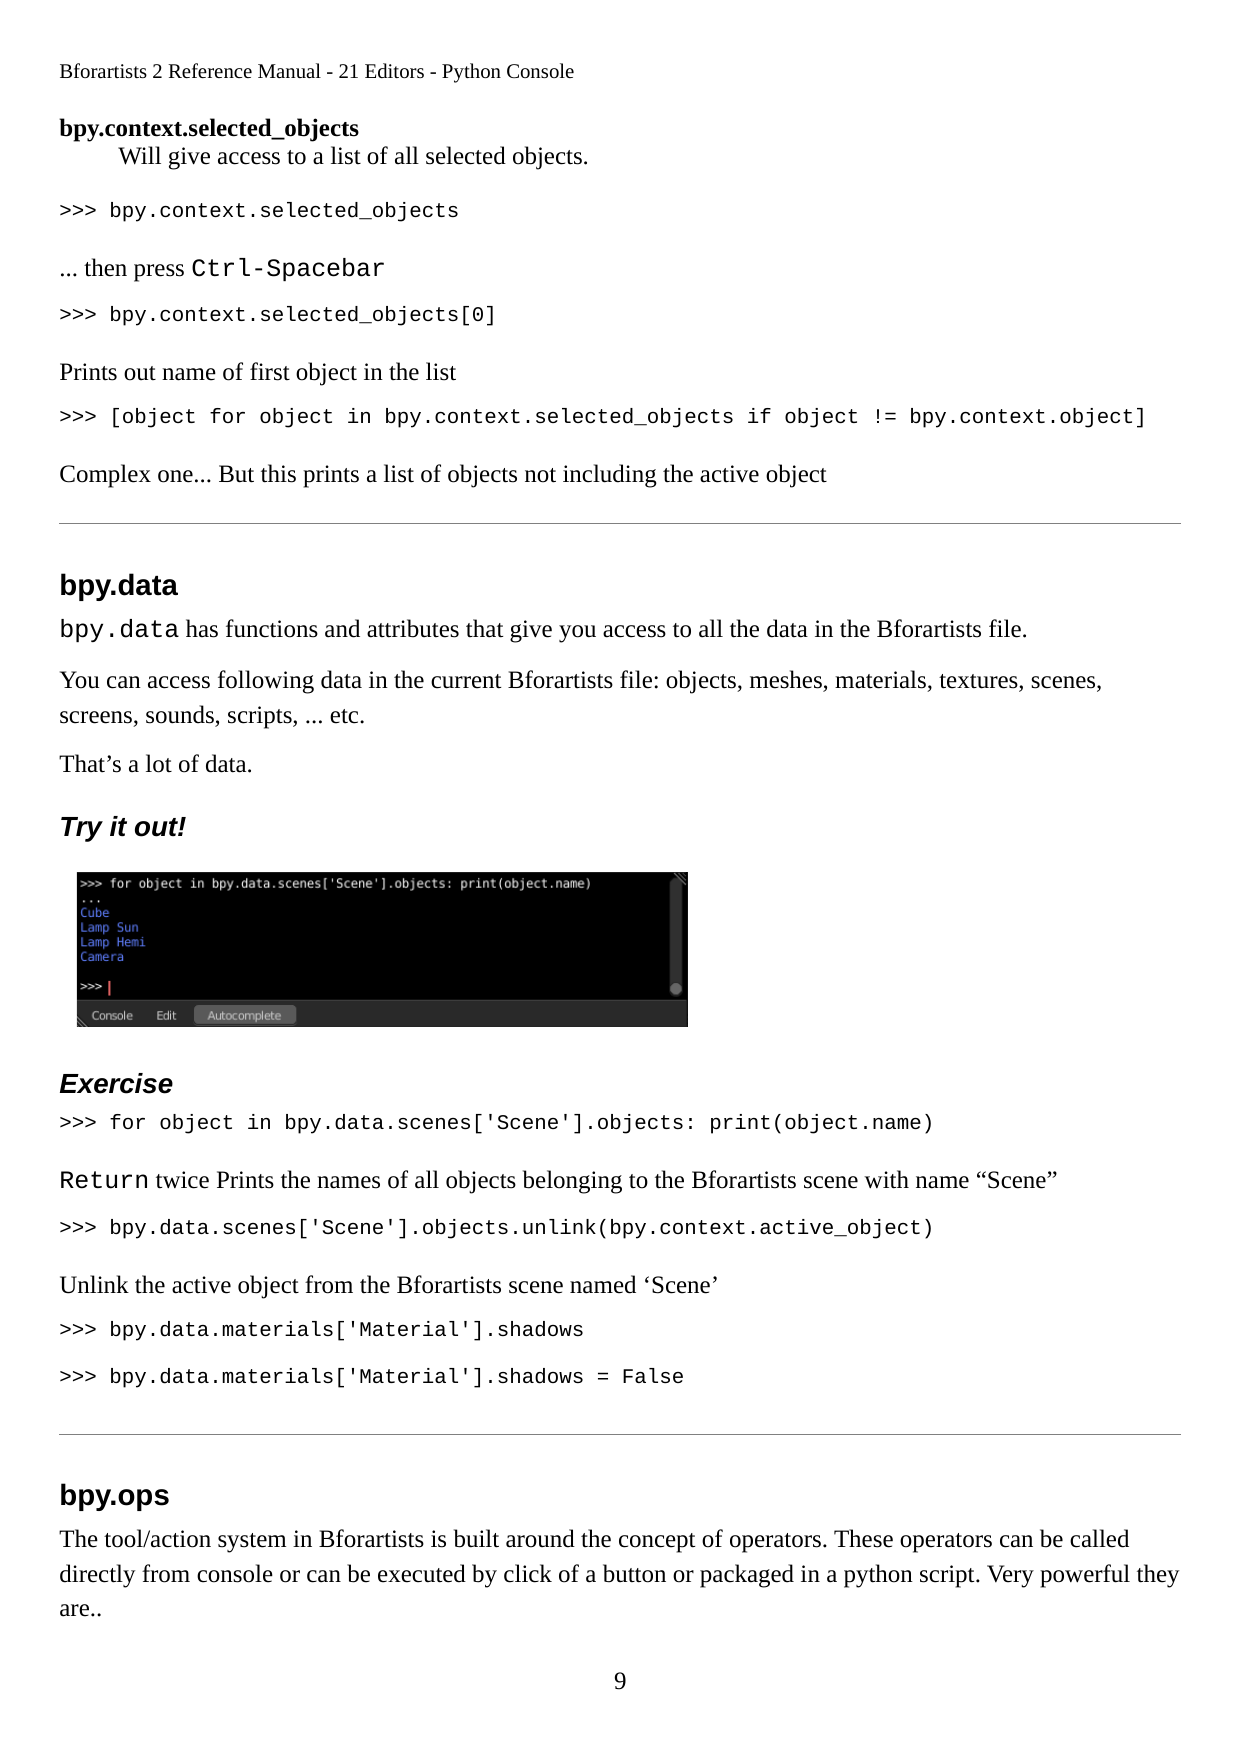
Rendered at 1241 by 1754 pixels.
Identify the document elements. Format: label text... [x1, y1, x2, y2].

text >>> [object for object in bpy.context.selected_objects if object != bpy.context.object] [59, 406, 1181, 430]
subtitle Try it out! [59, 810, 1181, 842]
text >>> bpy.data.materials['Material'].shadows [59, 1319, 1181, 1343]
text >>> bpy.context.selected_objects [59, 199, 1181, 223]
subtitle bpy.ops [59, 1478, 1181, 1512]
text >>> bpy.context.selected_objects[0] [59, 304, 1181, 328]
text >>> bpy.data.scenes['Scene'].objects.unlink(bpy.context.active_object) [59, 1217, 1181, 1241]
subtitle bpy.context.selected_objects [59, 113, 1181, 141]
text You can access following data in the current Bforartists file: objects, meshes, materials, textures, scenes, screens, sounds, scripts, ... etc. [59, 665, 1181, 728]
text Complex one... But this prints a list of objects not including the active object [59, 459, 1181, 488]
subtitle bpy.data [59, 567, 1181, 601]
subtitle Exercise [59, 1068, 1181, 1100]
text Return twice Prints the names of all objects belonging to the Bforartists scene with name “Scene” [59, 1165, 1181, 1196]
text Unlink the active object from the Bforartists scene named ‘Scene’ [59, 1270, 1181, 1299]
text That’s a lot of data. [59, 749, 1181, 777]
list Will give access to a list of all selected objects. [118, 141, 1181, 170]
text >>> bpy.data.materials['Material'].shadows = False [59, 1366, 1181, 1390]
text >>> for object in bpy.data.scenes['Scene'].objects: print(object.name) [59, 1112, 1181, 1136]
picture [76, 872, 688, 1027]
text The tool/action system in Bforartists is built around the concept of operators. These operators can be called directly from console or can be executed by click of a button or packaged in a python script. Very powerful they are.. [59, 1524, 1181, 1622]
text ... then press Ctrl-Spacebar [59, 253, 1181, 283]
text bpy.data has functions and attributes that give you access to all the data in the Bforartists file. [59, 614, 1181, 644]
text Prints out name of first object in the list [59, 357, 1181, 386]
